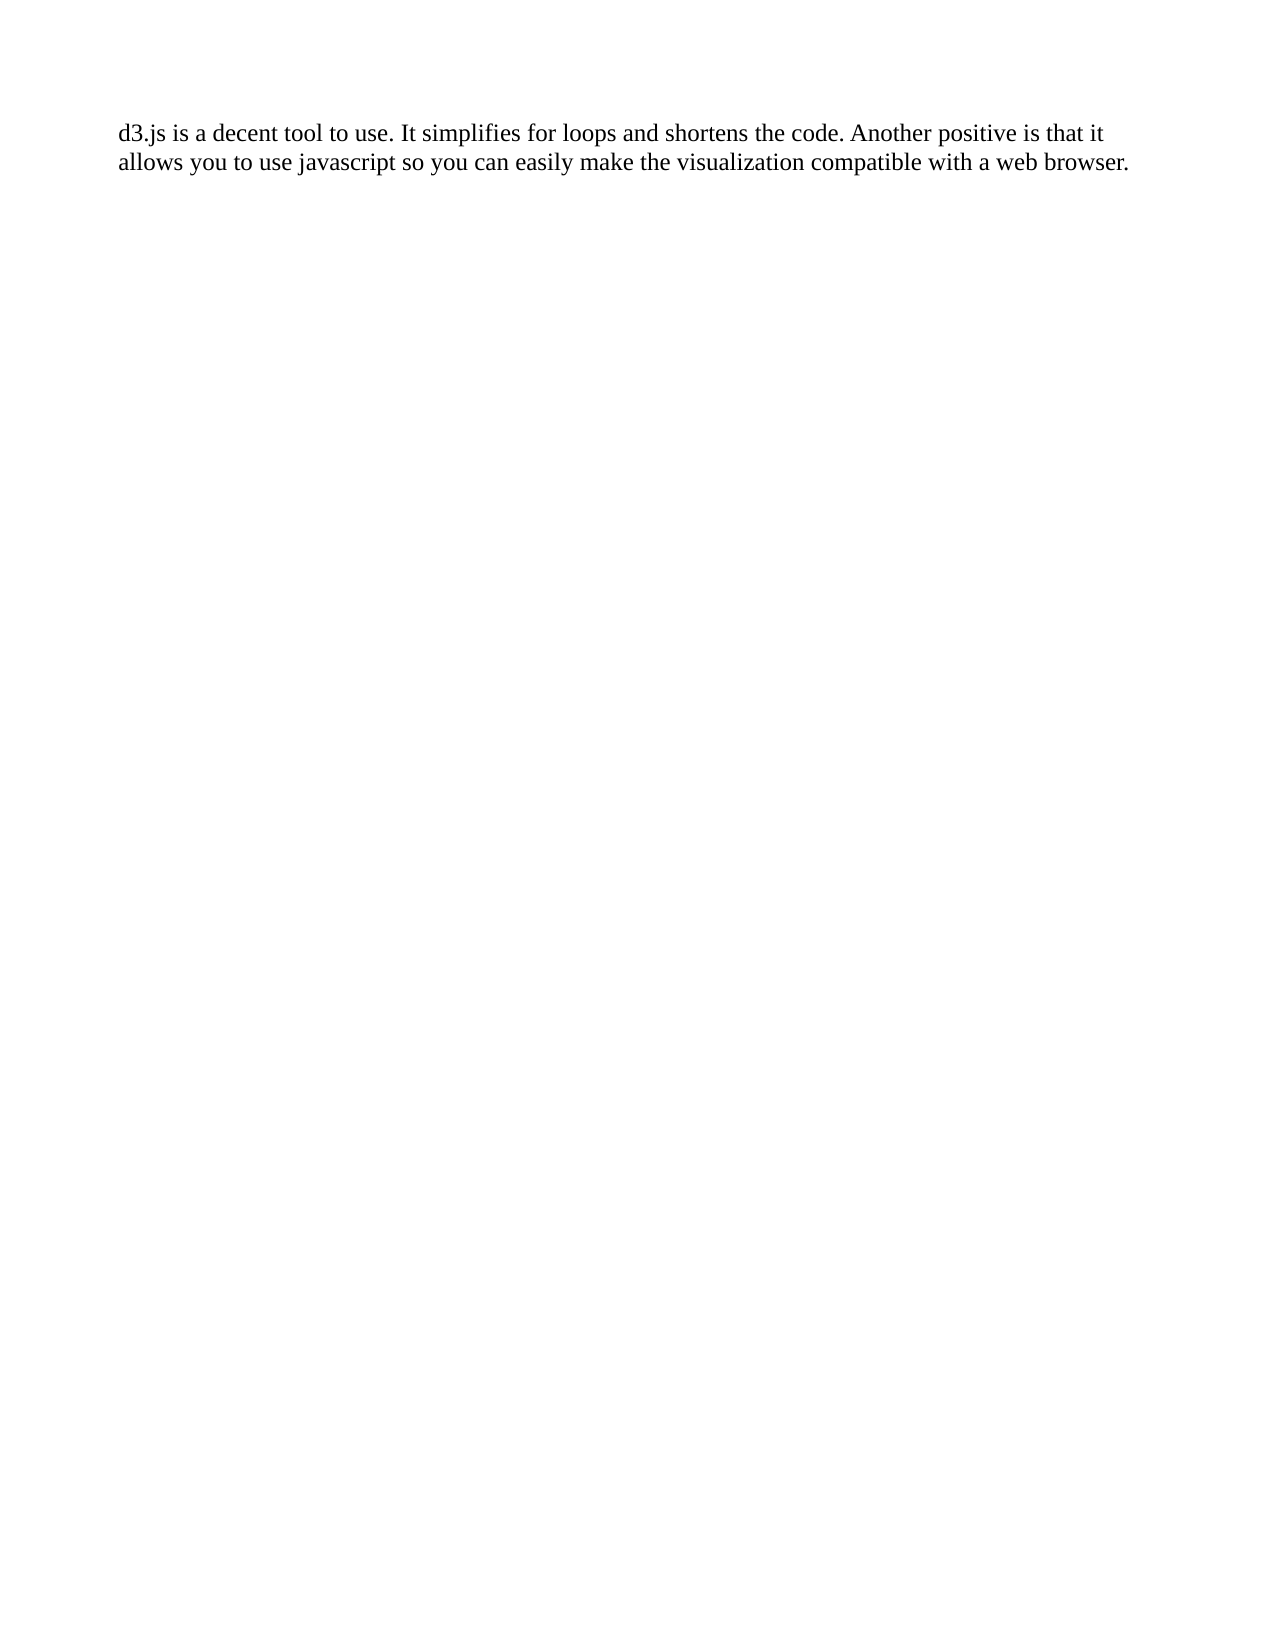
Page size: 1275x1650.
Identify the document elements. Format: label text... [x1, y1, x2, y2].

text d3.js is a decent tool to use. It simplifies for loops and shortens the code. Another positive is that it allows you to use javascript so you can easily make the visualization compatible with a web browser. [118, 118, 1157, 176]
